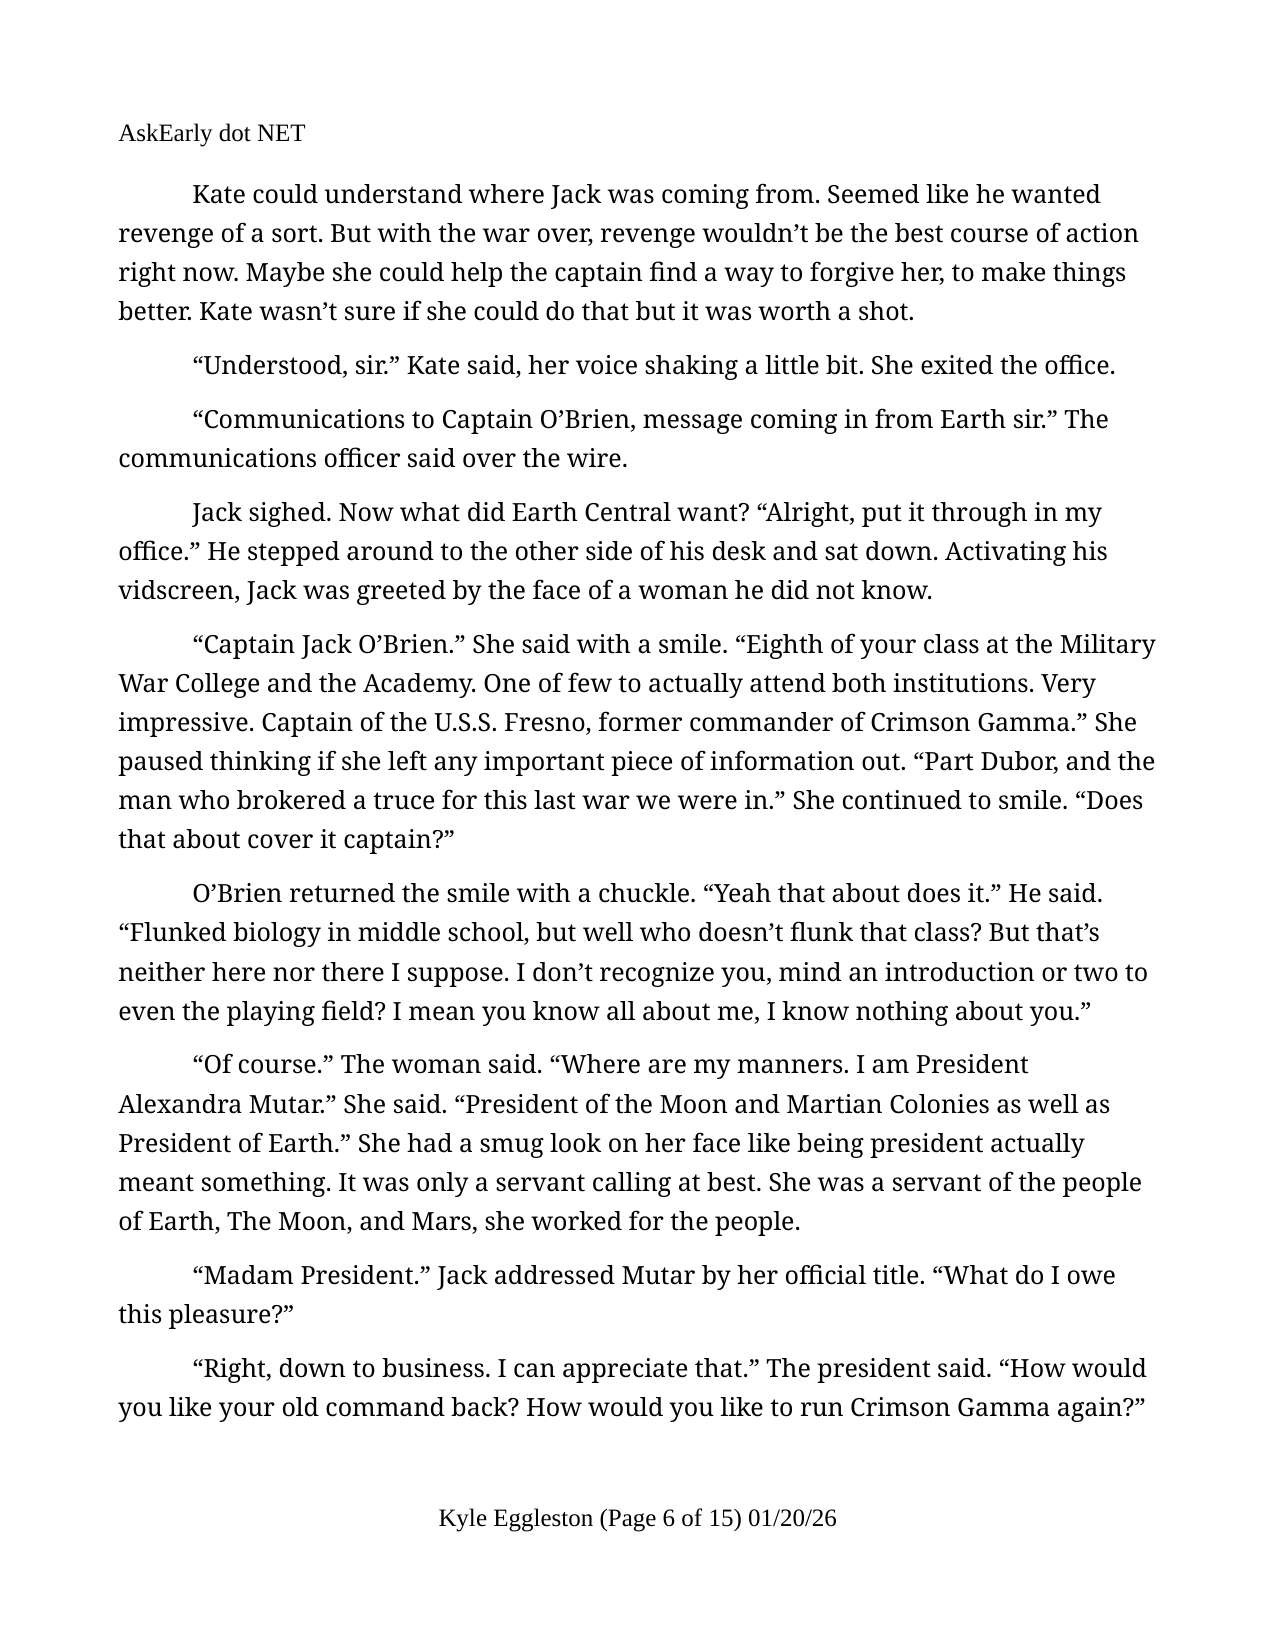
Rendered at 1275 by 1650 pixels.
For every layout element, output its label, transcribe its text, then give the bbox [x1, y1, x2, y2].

text “Understood, sir.” Kate said, her voice shaking a little bit. She exited the office. [118, 348, 1157, 382]
text “Captain Jack O’Brien.” She said with a smile. “Eighth of your class at the Military War College and the Academy. One of few to actually attend both institutions. Very impressive. Captain of the U.S.S. Fresno, former commander of Crimson Gamma.” She paused thinking if she left any important piece of information out. “Part Dubor, and the man who brokered a truce for this last war we were in.” She continued to smile. “Does that about cover it captain?” [118, 626, 1157, 856]
text Jack sighed. Now what did Earth Central want? “Alright, put it through in my office.” He stepped around to the other side of his desk and sat down. Activating his vidscreen, Jack was greeted by the face of a woman he did not know. [118, 494, 1157, 607]
text Kate could understand where Jack was coming from. Seemed like he wanted revenge of a sort. But with the war over, revenge wouldn’t be the best course of action right now. Maybe she could help the captain find a way to forgive her, to make things better. Kate wasn’t sure if she could do that but it was worth a shot. [118, 176, 1157, 328]
text O’Brien returned the smile with a chuckle. “Yeah that about does it.” He said. “Flunked biology in middle school, but well who doesn’t flunk that class? But that’s neither here nor there I suppose. I don’t recognize you, mind an introduction or two to even the playing field? I mean you know all about me, I know nothing about you.” [118, 876, 1157, 1027]
text “Right, down to business. I can appreciate that.” The president said. “How would you like your old command back? How would you like to run Crimson Gamma again?” [118, 1351, 1157, 1424]
text “Madam President.” Jack addressed Mutar by her official title. “What do I owe this pleasure?” [118, 1258, 1157, 1331]
text “Communications to Captain O’Brien, message coming in from Earth sir.” The communications officer said over the wire. [118, 401, 1157, 474]
text “Of course.” The woman said. “Where are my manners. I am President Alexandra Mutar.” She said. “President of the Moon and Martian Colonies as well as President of Earth.” She had a smug look on her face like being president actually meant something. It was only a servant calling at best. She was a servant of the people of Earth, The Moon, and Mars, she worked for the people. [118, 1047, 1157, 1238]
